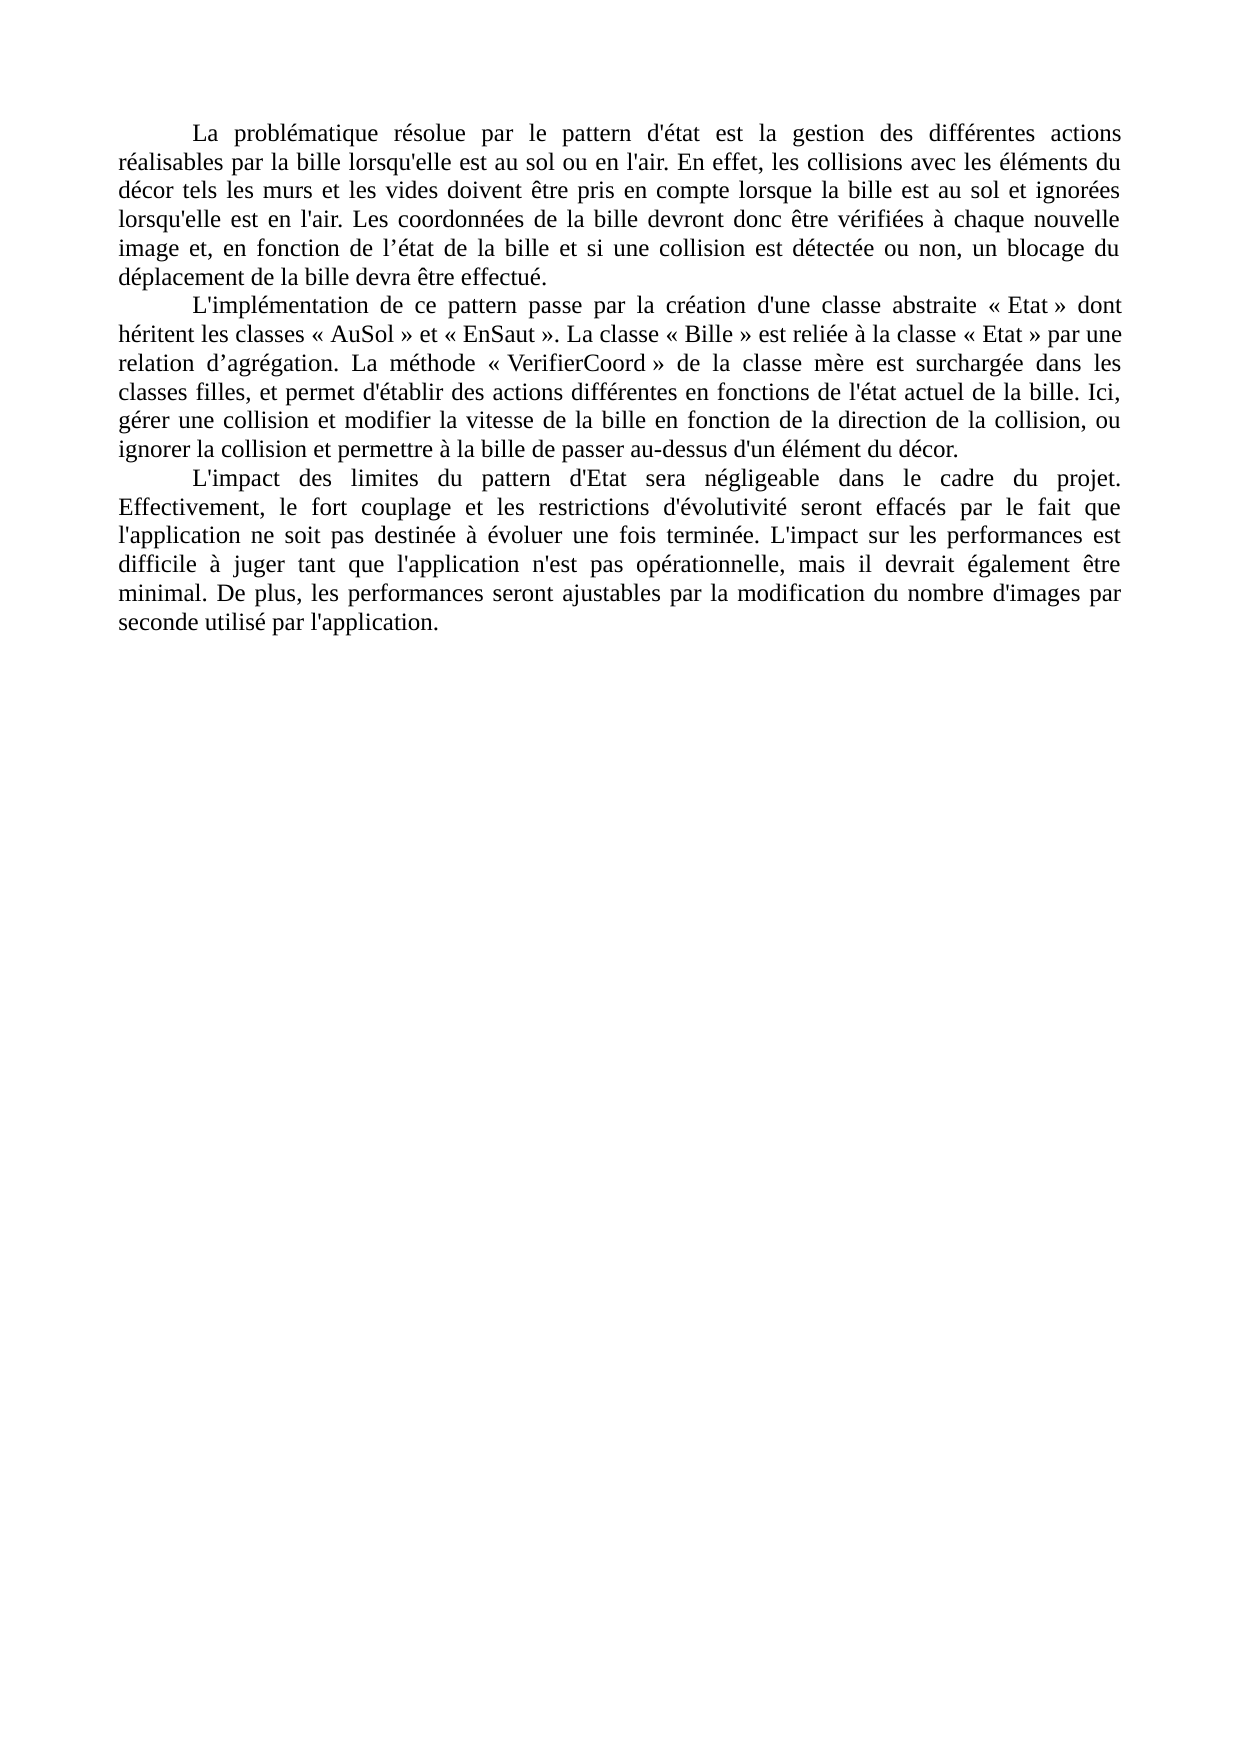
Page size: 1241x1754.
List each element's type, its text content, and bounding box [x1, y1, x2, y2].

text L'impact des limites du pattern d'Etat sera négligeable dans le cadre du projet. Effectivement, le fort couplage et les restrictions d'évolutivité seront effacés par le fait que l'application ne soit pas destinée à évoluer une fois terminée. L'impact sur les performances est difficile à juger tant que l'application n'est pas opérationnelle, mais il devrait également être minimal. De plus, les performances seront ajustables par la modification du nombre d'images par seconde utilisé par l'application. [118, 463, 1122, 636]
text La problématique résolue par le pattern d'état est la gestion des différentes actions réalisables par la bille lorsqu'elle est au sol ou en l'air. En effet, les collisions avec les éléments du décor tels les murs et les vides doivent être pris en compte lorsque la bille est au sol et ignorées lorsqu'elle est en l'air. Les coordonnées de la bille devront donc être vérifiées à chaque nouvelle image et, en fonction de l’état de la bille et si une collision est détectée ou non, un blocage du déplacement de la bille devra être effectué. [118, 118, 1122, 291]
text L'implémentation de ce pattern passe par la création d'une classe abstraite « Etat » dont héritent les classes « AuSol » et « EnSaut ». La classe « Bille » est reliée à la classe « Etat » par une relation d’agrégation. La méthode « VerifierCoord » de la classe mère est surchargée dans les classes filles, et permet d'établir des actions différentes en fonctions de l'état actuel de la bille. Ici, gérer une collision et modifier la vitesse de la bille en fonction de la direction de la collision, ou ignorer la collision et permettre à la bille de passer au-dessus d'un élément du décor. [118, 291, 1122, 463]
